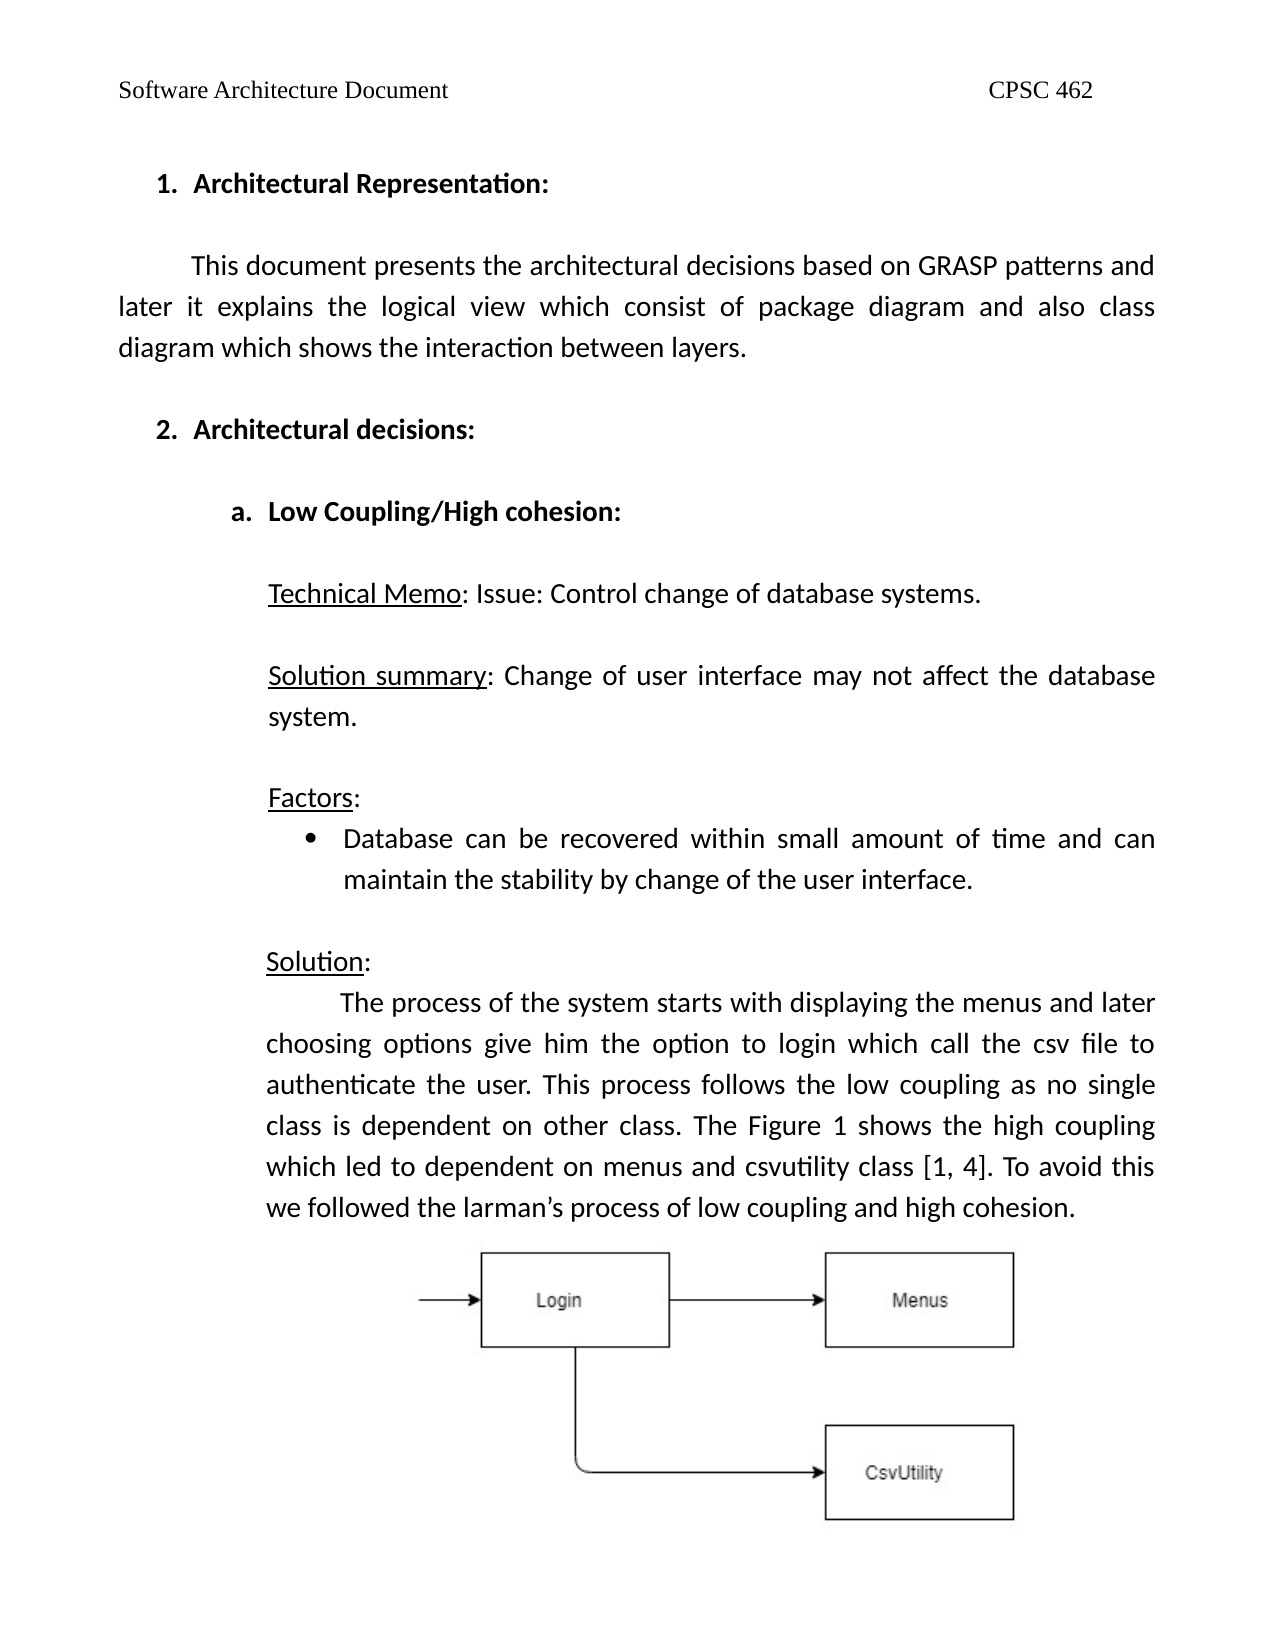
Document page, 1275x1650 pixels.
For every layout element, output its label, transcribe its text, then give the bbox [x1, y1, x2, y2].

text Solution: [266, 943, 1157, 979]
list Technical Memo: Issue: Control change of database systems. [268, 575, 1157, 611]
list Solution summary: Change of user interface may not affect the database system. [268, 657, 1157, 733]
list Database can be recovered within small amount of time and can maintain the stability by change of the user interface. [306, 821, 1157, 897]
list This document presents the architectural decisions based on GRASP patterns and later it explains the logical view which consist of package diagram and also class diagram which shows the interaction between layers. [118, 247, 1157, 365]
list Architectural decisions: [156, 411, 1157, 447]
list Low Coupling/High cohesion: [231, 493, 1157, 529]
text The process of the system starts with displaying the menus and later choosing options give him the option to login which call the csv file to authenticate the user. This process follows the low coupling as no single class is dependent on other class. The Figure 1 shows the high coupling which led to dependent on menus and csvutility class [1, 4]. To avoid this we followed the larman’s process of low coupling and high cohesion. [266, 984, 1157, 1224]
list Factors: [268, 779, 1157, 815]
list Architectural Representation: [156, 166, 1157, 201]
